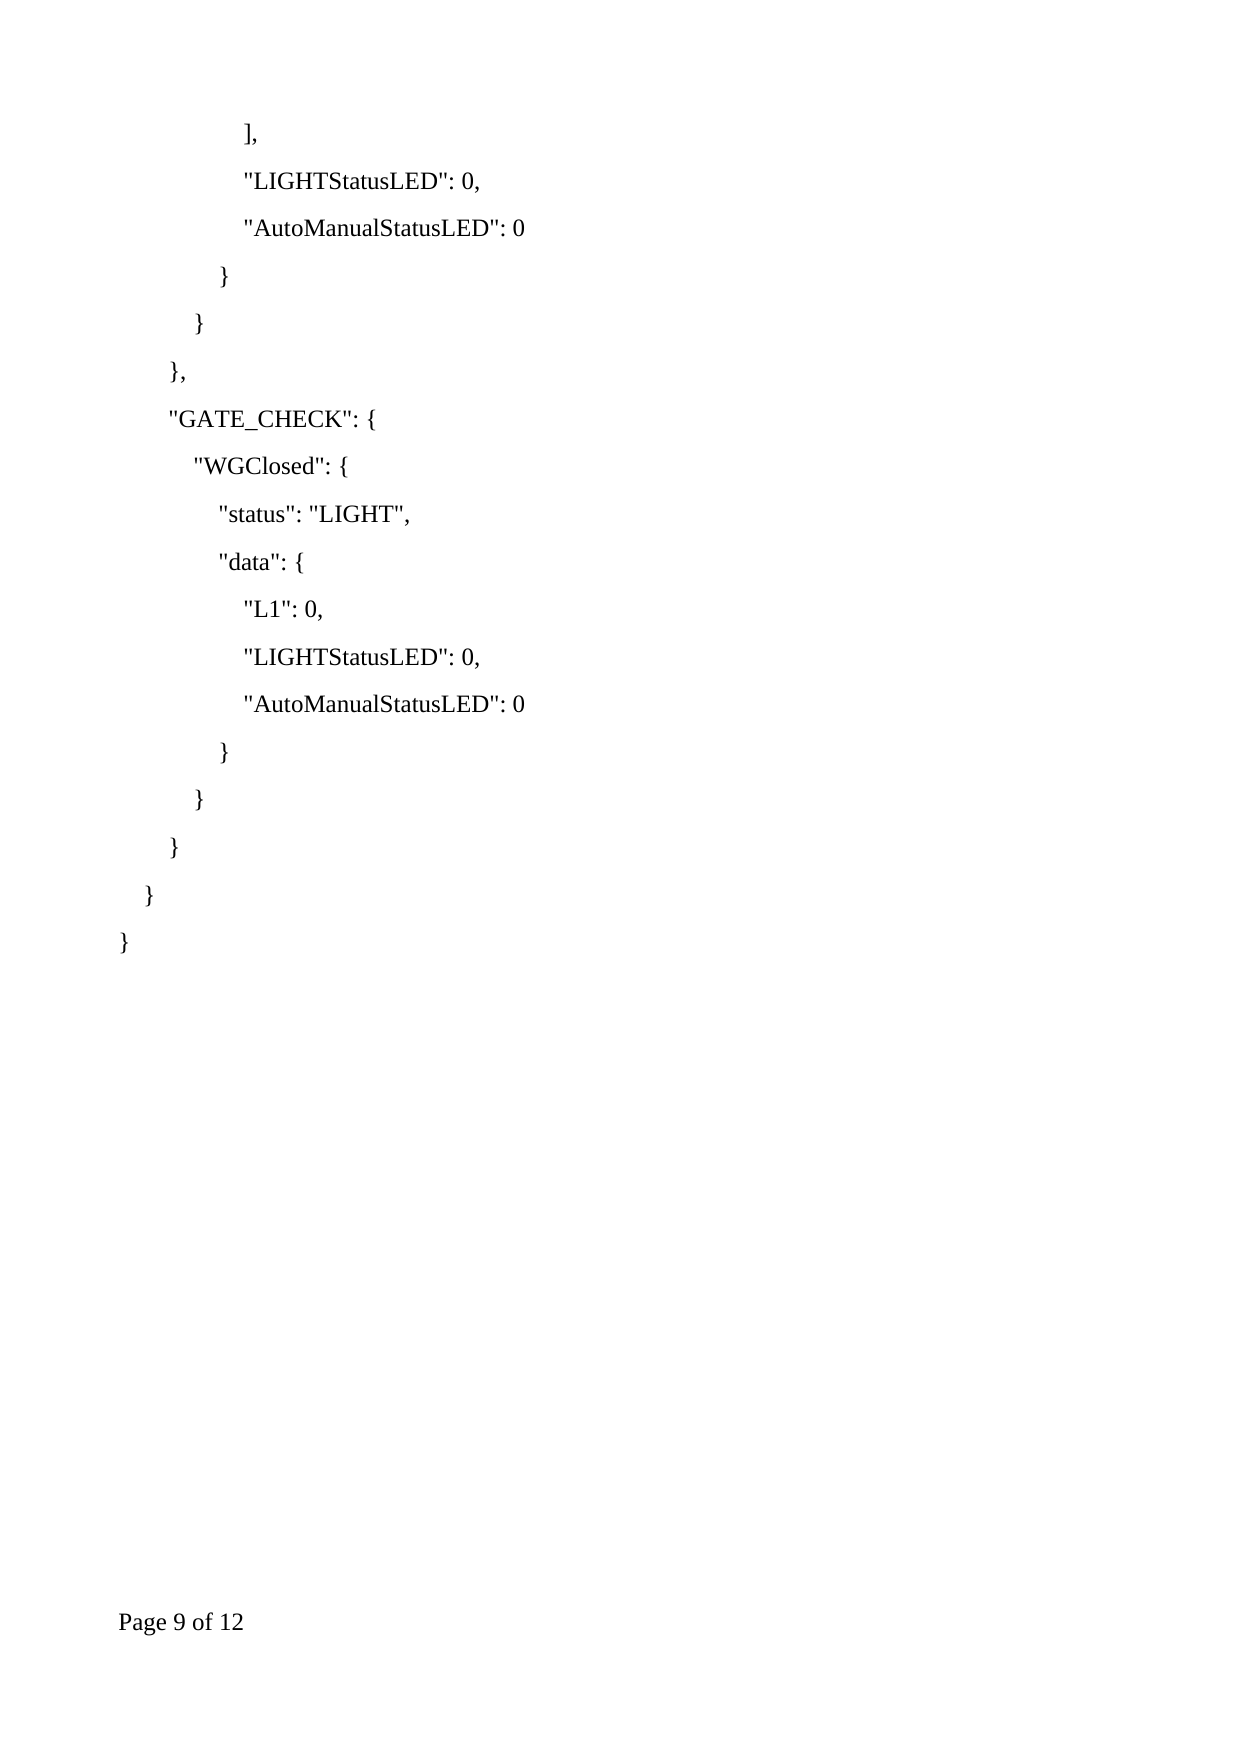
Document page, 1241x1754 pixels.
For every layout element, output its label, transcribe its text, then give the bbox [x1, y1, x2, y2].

text "data": { [118, 547, 1122, 575]
text } [118, 308, 1122, 337]
text } [118, 832, 1122, 861]
text "LIGHTStatusLED": 0, [118, 642, 1122, 671]
text } [118, 784, 1122, 813]
text "LIGHTStatusLED": 0, [118, 166, 1122, 194]
text "status": "LIGHT", [118, 499, 1122, 528]
text ], [118, 118, 1122, 147]
text }, [118, 356, 1122, 385]
text } [118, 880, 1122, 908]
text "GATE_CHECK": { [118, 404, 1122, 432]
text "AutoManualStatusLED": 0 [118, 689, 1122, 718]
text "AutoManualStatusLED": 0 [118, 213, 1122, 242]
text } [118, 737, 1122, 766]
text } [118, 927, 1122, 956]
text "WGClosed": { [118, 451, 1122, 480]
text "L1": 0, [118, 594, 1122, 623]
text } [118, 261, 1122, 290]
